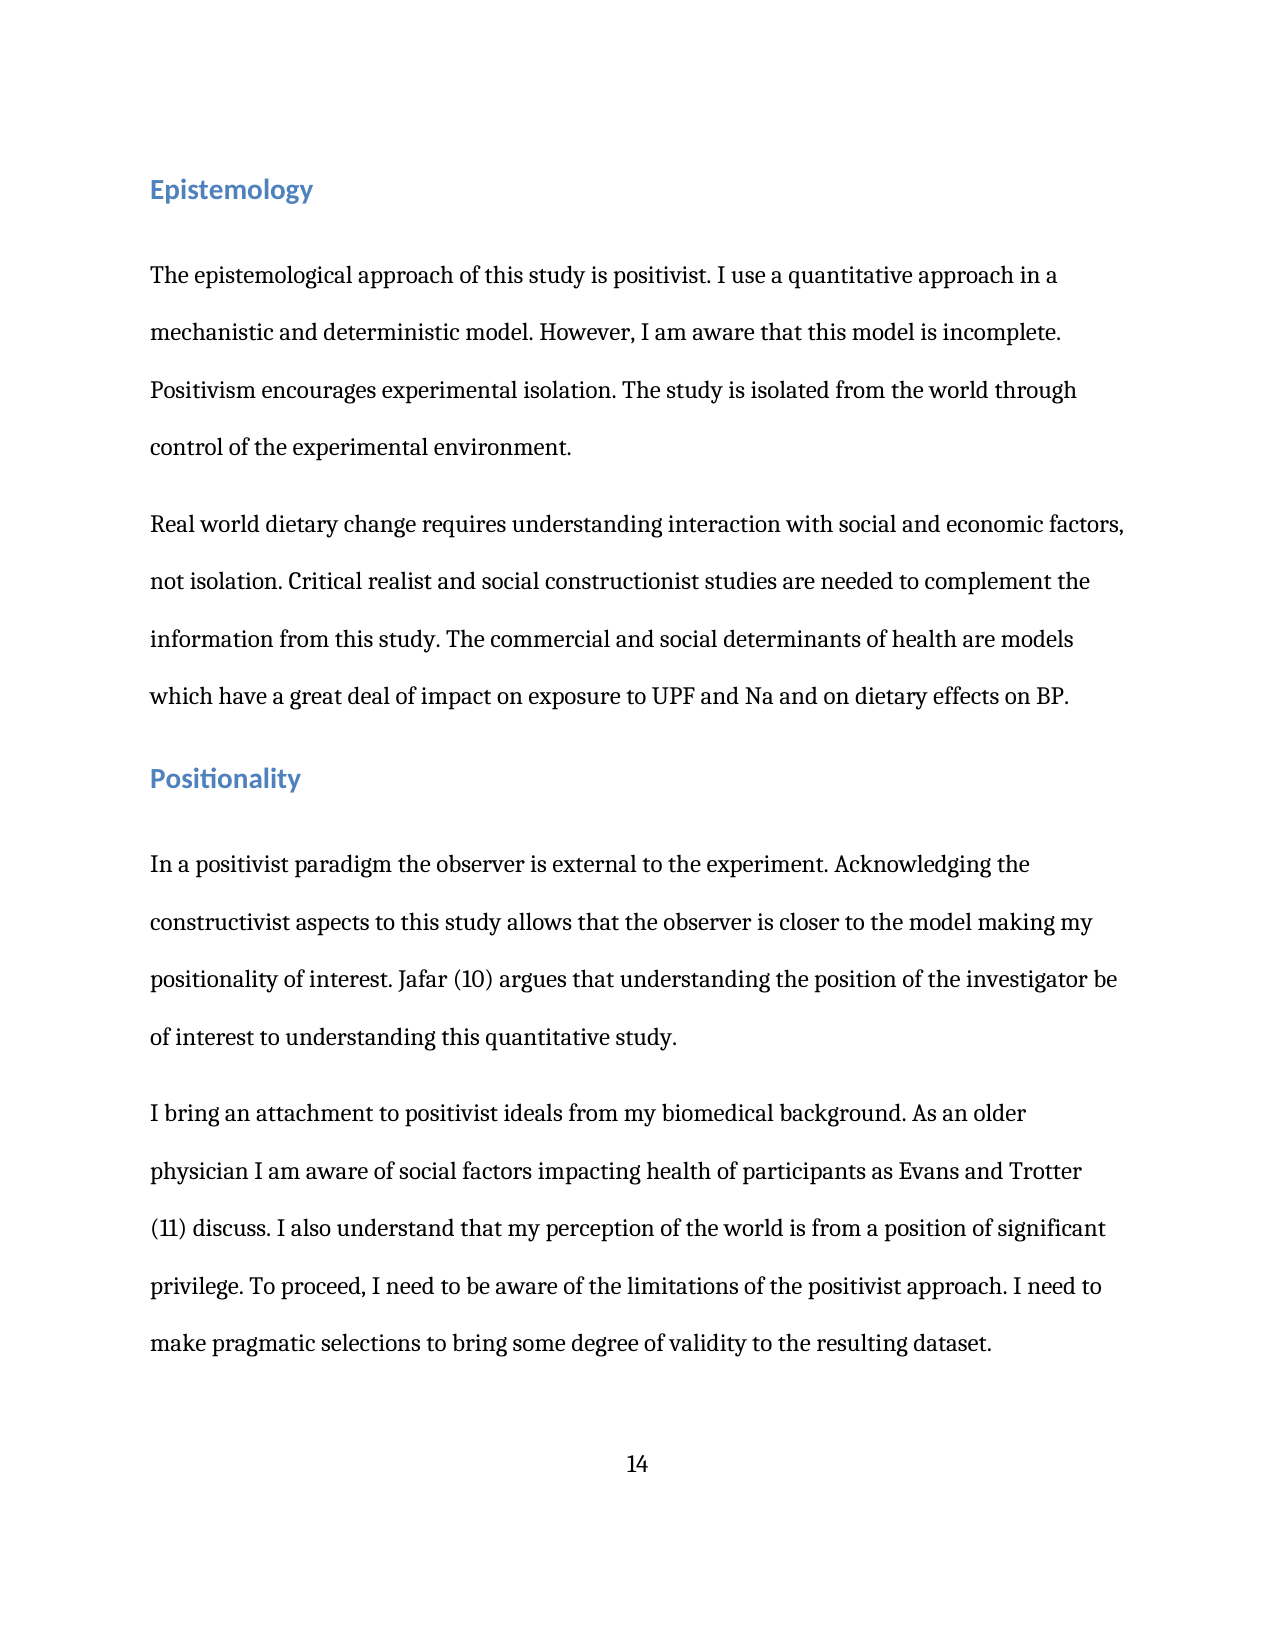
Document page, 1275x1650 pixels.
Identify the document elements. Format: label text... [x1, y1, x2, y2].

text In a positivist paradigm the observer is external to the experiment. Acknowledging the constructivist aspects to this study allows that the observer is closer to the model making my positionality of interest. Jafar (10) argues that understanding the position of the investigator be of interest to understanding this quantitative study. [150, 850, 1125, 1052]
text I bring an attachment to positivist ideals from my biomedical background. As an older physician I am aware of social factors impacting health of participants as Evans and Trotter (11) discuss. I also understand that my perception of the world is from a position of significant privilege. To proceed, I need to be aware of the limitations of the positivist approach. I need to make pragmatic selections to bring some degree of validity to the resulting dataset. [150, 1099, 1125, 1358]
text The epistemological approach of this study is positivist. I use a quantitative approach in a mechanistic and deterministic model. However, I am aware that this model is incomplete. Positivism encourages experimental isolation. The study is isolated from the world through control of the experimental environment. [150, 261, 1125, 462]
subtitle Epistemology [150, 171, 1125, 206]
subtitle Positionality [150, 760, 1125, 796]
text Real world dietary change requires understanding interaction with social and economic factors, not isolation. Critical realist and social constructionist studies are needed to complement the information from this study. The commercial and social determinants of health are models which have a great deal of impact on exposure to UPF and Na and on dietary effects on BP. [150, 509, 1125, 711]
